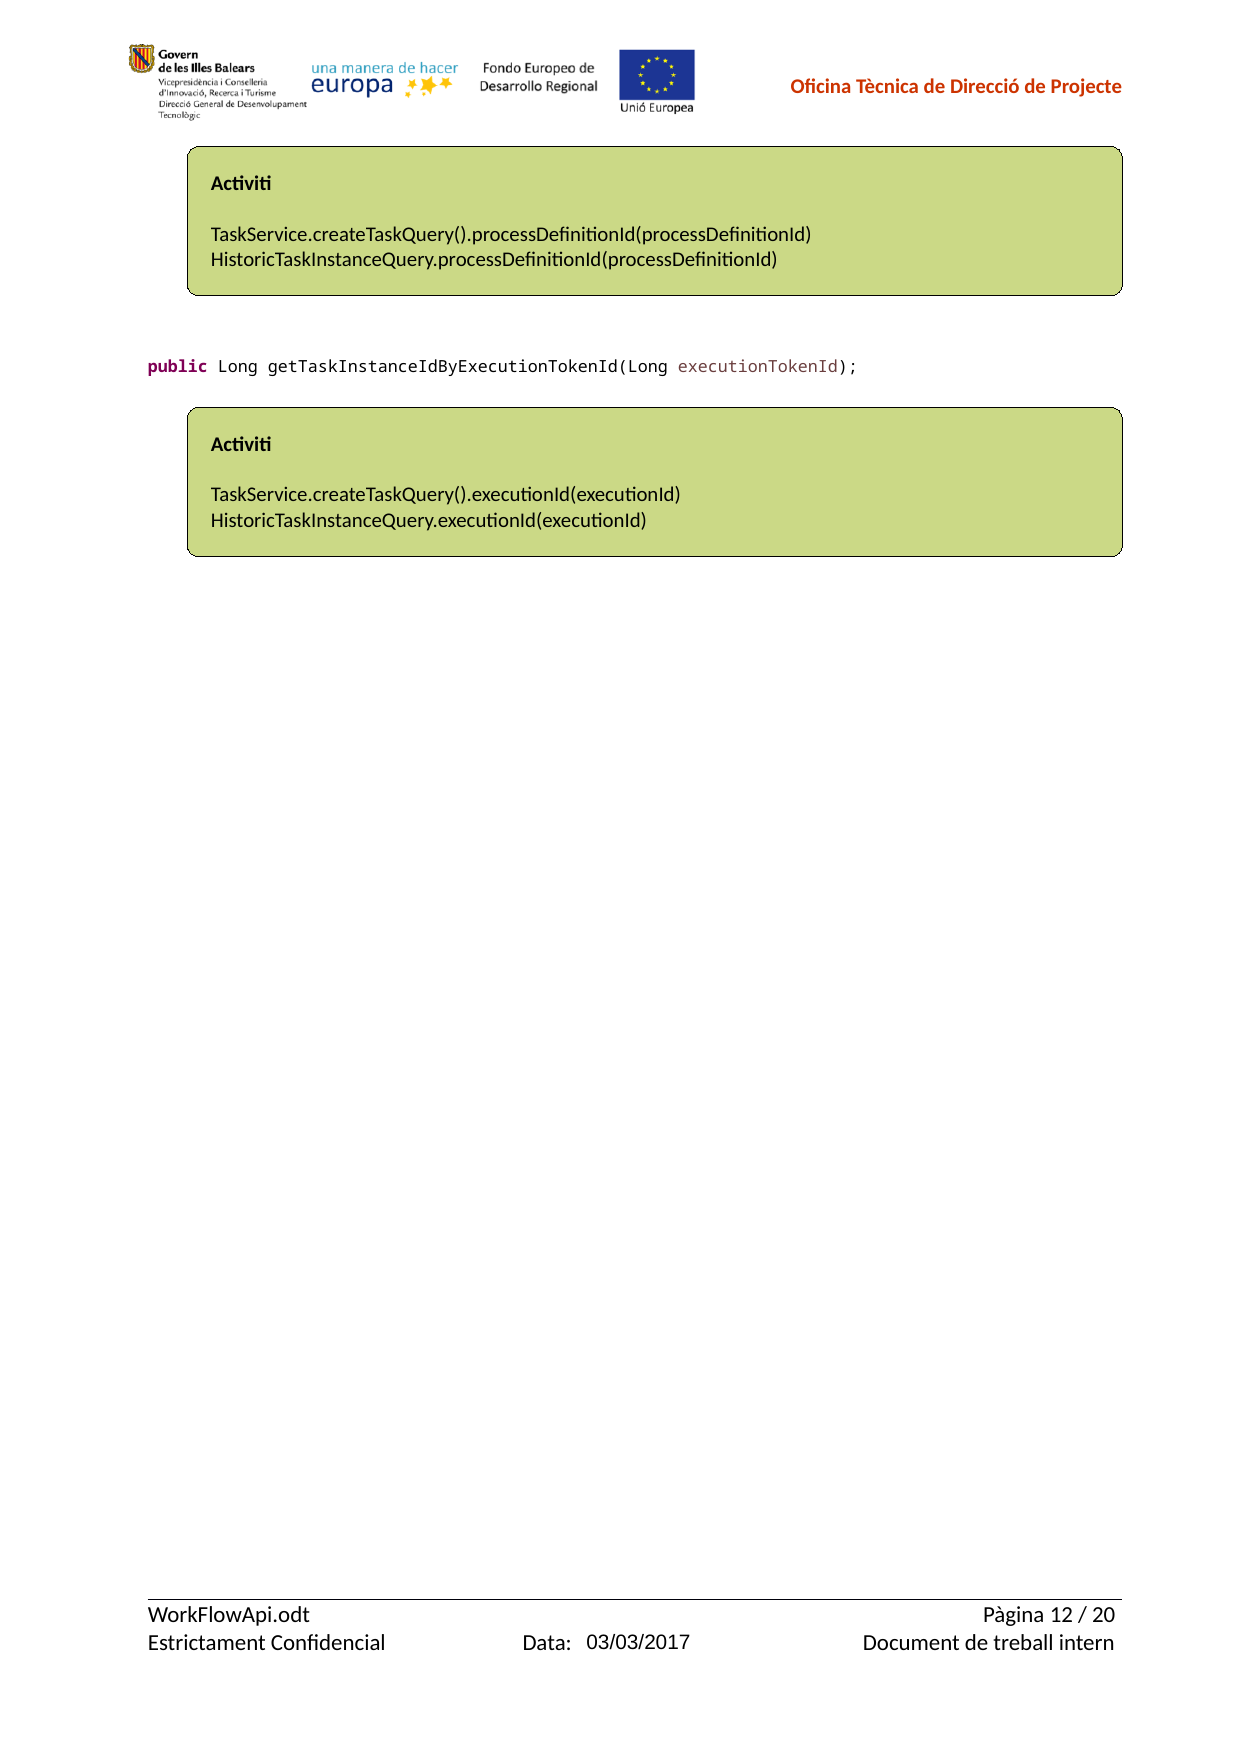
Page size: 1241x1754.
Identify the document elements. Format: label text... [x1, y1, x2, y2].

picture [128, 43, 697, 121]
text public Long getTaskInstanceIdByExecutionTokenId(Long executionTokenId); [148, 355, 1122, 377]
